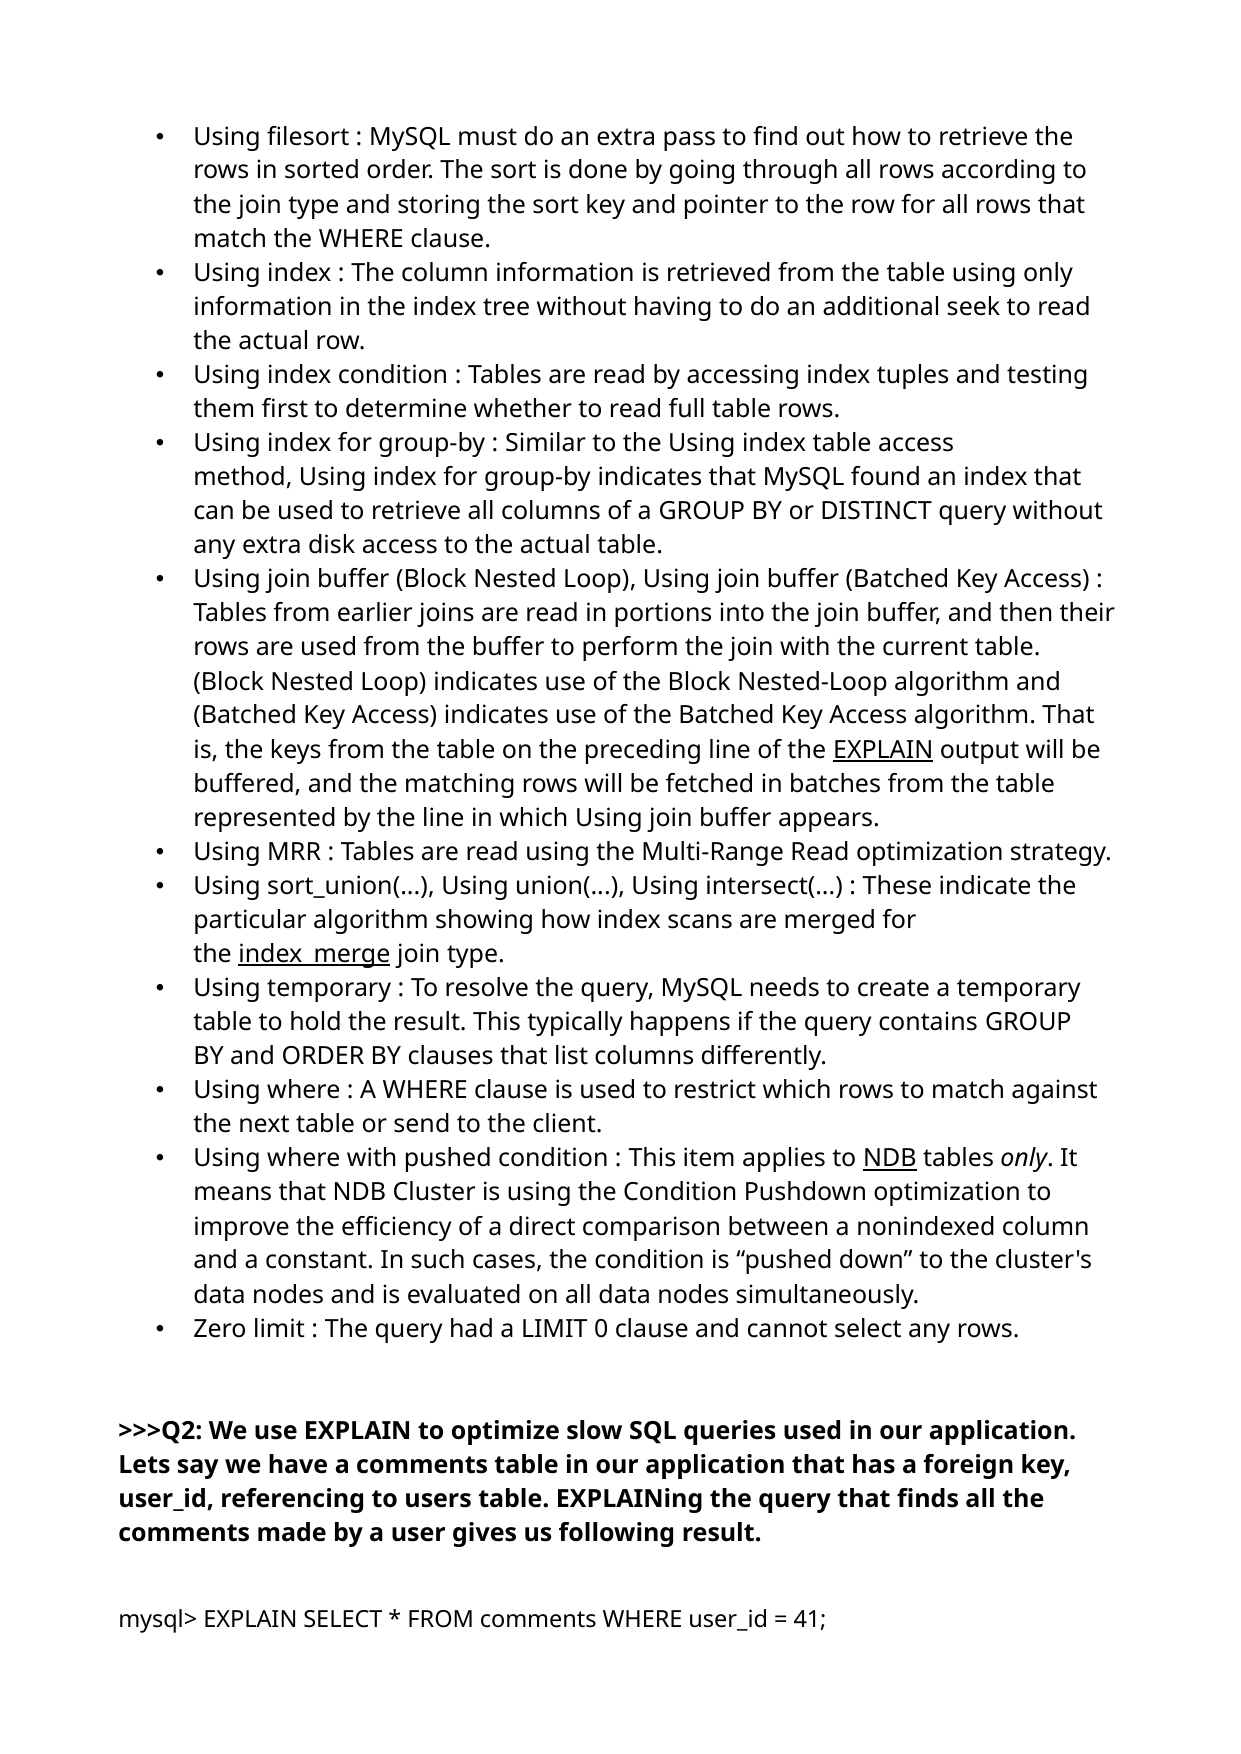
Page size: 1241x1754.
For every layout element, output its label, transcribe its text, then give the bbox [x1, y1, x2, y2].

list Using filesort : MySQL must do an extra pass to find out how to retrieve the rows in sorted order. The sort is done by going through all rows according to the join type and storing the sort key and pointer to the row for all rows that match the WHERE clause. [156, 118, 1122, 254]
list Using index : The column information is retrieved from the table using only information in the index tree without having to do an additional seek to read the actual row. [156, 254, 1122, 357]
list (Batched Key Access) indicates use of the Batched Key Access algorithm. That is, the keys from the table on the preceding line of the EXPLAIN output will be buffered, and the matching rows will be fetched in batches from the table represented by the line in which Using join buffer appears. [156, 697, 1122, 833]
list Using where : A WHERE clause is used to restrict which rows to match against the next table or send to the client. [156, 1072, 1122, 1140]
list Zero limit : The query had a LIMIT 0 clause and cannot select any rows. [156, 1310, 1122, 1344]
text mysql> EXPLAIN SELECT * FROM comments WHERE user_id = 41; [118, 1603, 1122, 1635]
list Using sort_union(...), Using union(...), Using intersect(...) : These indicate the particular algorithm showing how index scans are merged for the index_merge join type. [156, 867, 1122, 970]
list Using index for group-by : Similar to the Using index table access method, Using index for group-by indicates that MySQL found an index that can be used to retrieve all columns of a GROUP BY or DISTINCT query without any extra disk access to the actual table. [156, 425, 1122, 561]
list (Block Nested Loop) indicates use of the Block Nested-Loop algorithm and [156, 663, 1122, 697]
list Using temporary : To resolve the query, MySQL needs to create a temporary table to hold the result. This typically happens if the query contains GROUP BY and ORDER BY clauses that list columns differently. [156, 970, 1122, 1072]
list Using where with pushed condition : This item applies to NDB tables only. It means that NDB Cluster is using the Condition Pushdown optimization to improve the efficiency of a direct comparison between a nonindexed column and a constant. In such cases, the condition is “pushed down” to the cluster's data nodes and is evaluated on all data nodes simultaneously. [156, 1140, 1122, 1310]
list Using join buffer (Block Nested Loop), Using join buffer (Batched Key Access) : Tables from earlier joins are read in portions into the join buffer, and then their rows are used from the buffer to perform the join with the current table. [156, 561, 1122, 663]
list Using index condition : Tables are read by accessing index tuples and testing them first to determine whether to read full table rows. [156, 357, 1122, 425]
text >>>Q2: We use EXPLAIN to optimize slow SQL queries used in our application. Lets say we have a comments table in our application that has a foreign key, user_id, referencing to users table. EXPLAINing the query that finds all the comments made by a user gives us following result. [118, 1412, 1122, 1549]
list Using MRR : Tables are read using the Multi-Range Read optimization strategy. [156, 833, 1122, 867]
